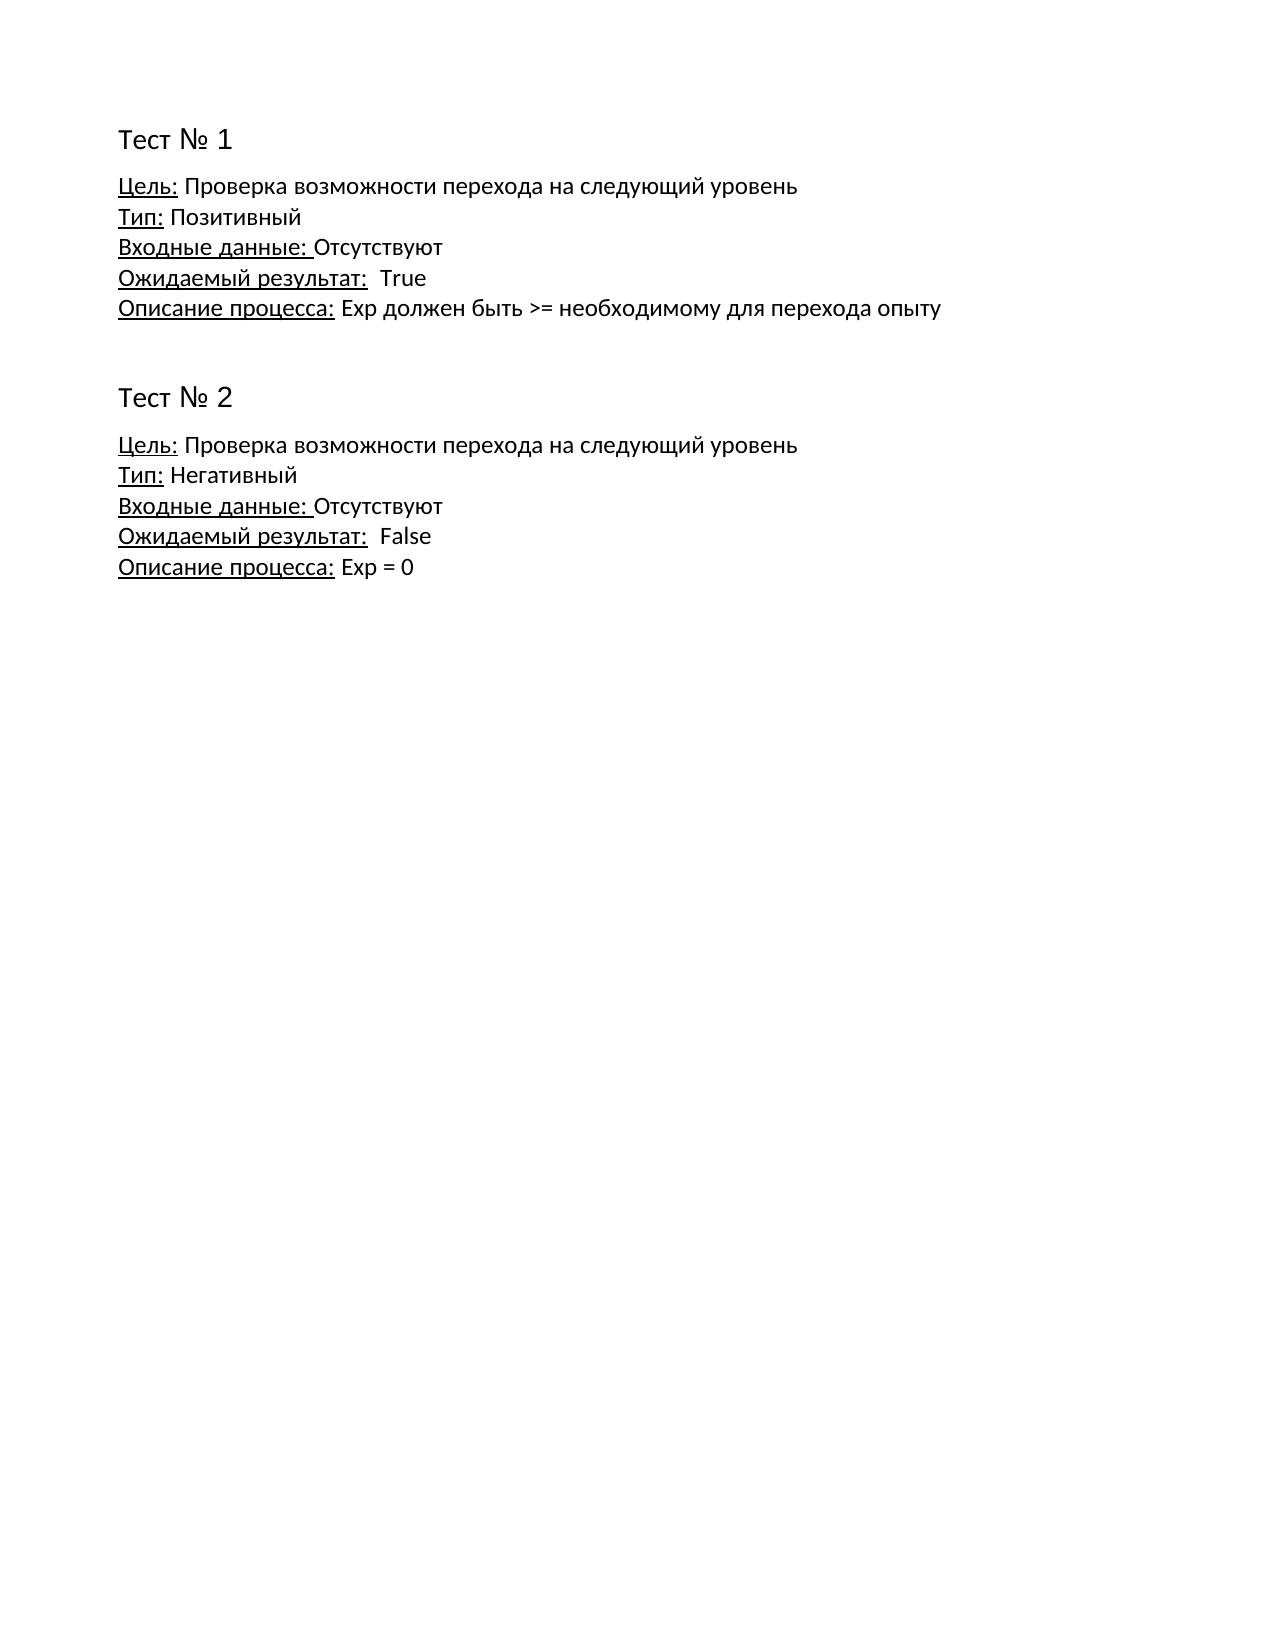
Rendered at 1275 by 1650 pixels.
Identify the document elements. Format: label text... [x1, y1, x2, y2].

text Входные данные: Отсутствуют [118, 231, 1157, 262]
text Ожидаемый результат: True [118, 262, 1157, 292]
text Описание процесса: Exp = 0 [118, 551, 1157, 581]
text Тип: Позитивный [118, 201, 1157, 231]
text Входные данные: Отсутствуют [118, 490, 1157, 520]
text Тест № 2 [118, 377, 1157, 416]
text Цель: Проверка возможности перехода на следующий уровень [118, 429, 1157, 459]
text Цель: Проверка возможности перехода на следующий уровень [118, 170, 1157, 201]
text Ожидаемый результат: False [118, 520, 1157, 551]
text Описание процесса: Exp должен быть >= необходимому для перехода опыту [118, 292, 1157, 323]
text Тип: Негативный [118, 459, 1157, 490]
text Тест № 1 [118, 118, 1157, 158]
